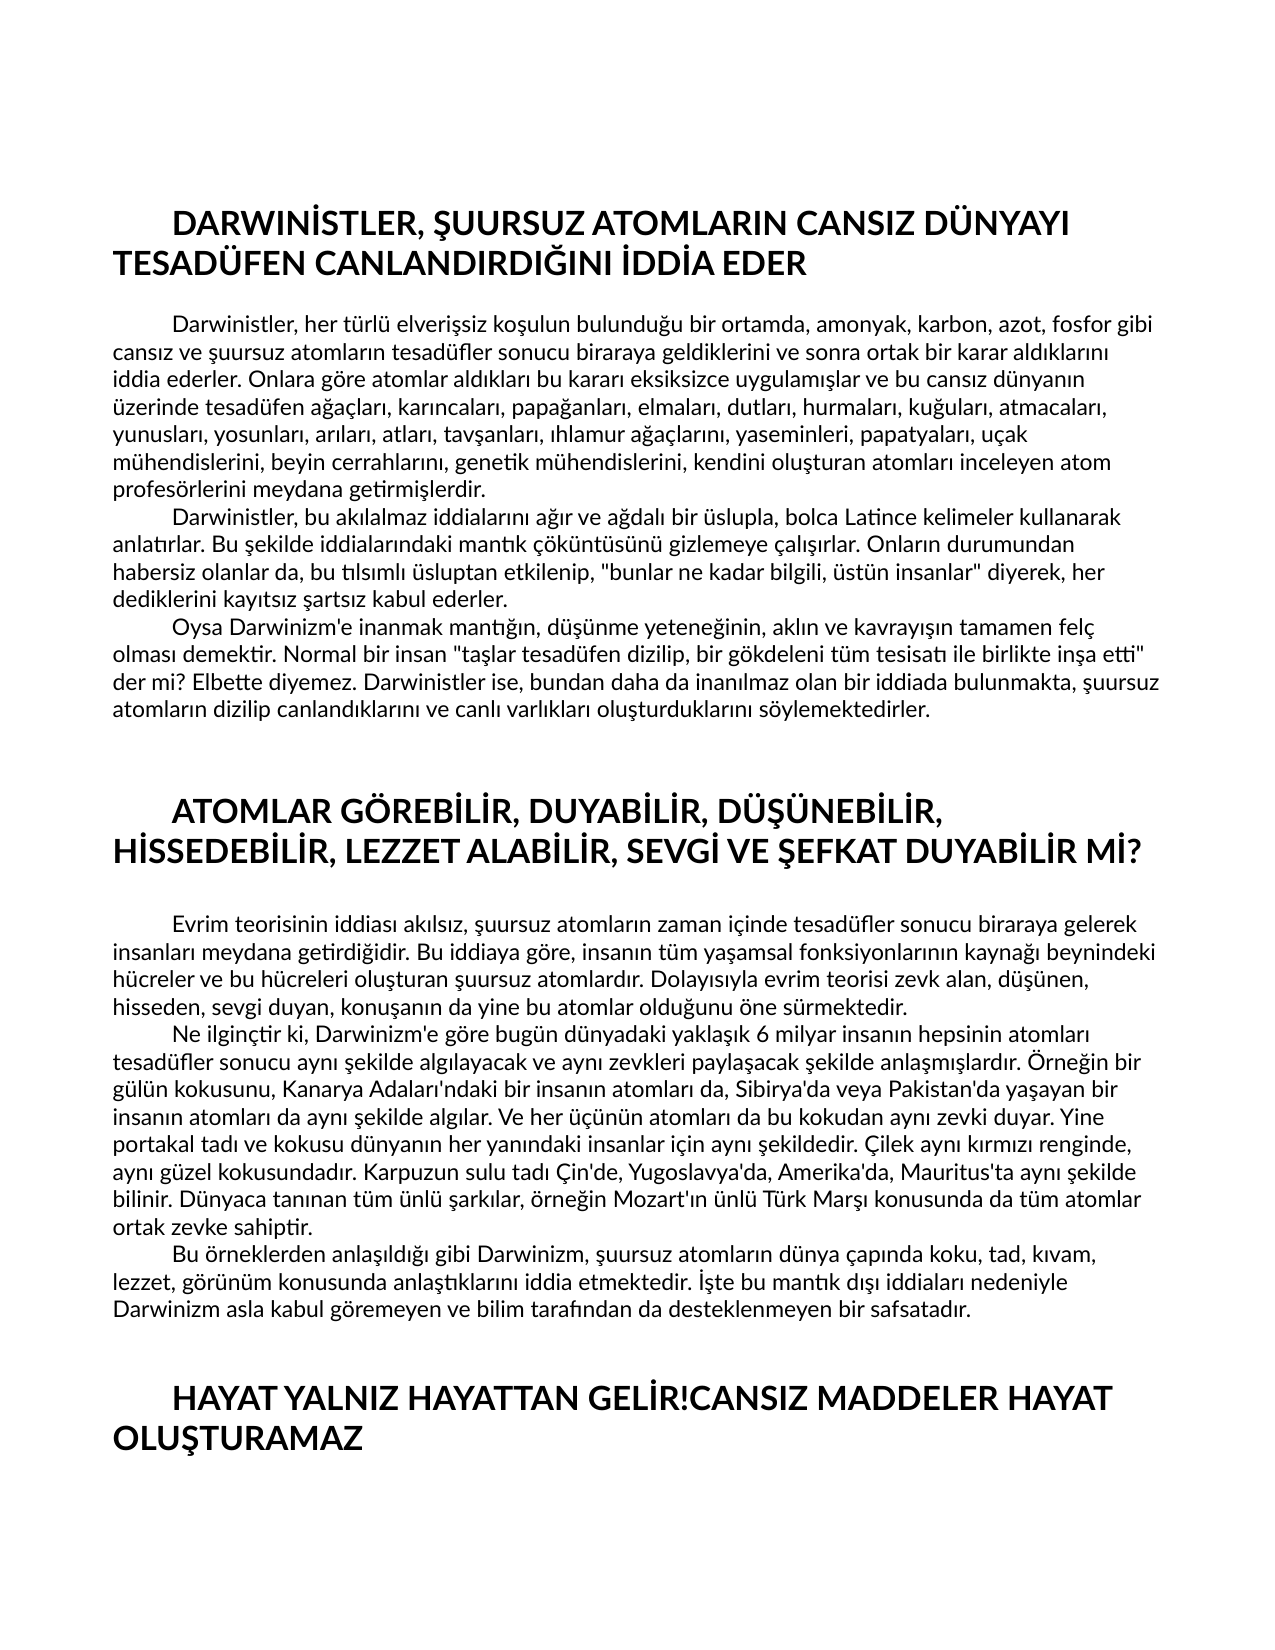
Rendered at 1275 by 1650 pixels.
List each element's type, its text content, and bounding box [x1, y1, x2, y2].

text Darwinistler, her türlü elverişsiz koşulun bulunduğu bir ortamda, amonyak, karbon, azot, fosfor gibi cansız ve şuursuz atomların tesadüfler sonucu biraraya geldiklerini ve sonra ortak bir karar aldıklarını iddia ederler. Onlara göre atomlar aldıkları bu kararı eksiksizce uygulamışlar ve bu cansız dünyanın üzerinde tesadüfen ağaçları, karıncaları, papağanları, elmaları, dutları, hurmaları, kuğuları, atmacaları, yunusları, yosunları, arıları, atları, tavşanları, ıhlamur ağaçlarını, yaseminleri, papatyaları, uçak mühendislerini, beyin cerrahlarını, genetik mühendislerini, kendini oluşturan atomları inceleyen atom profesörlerini meydana getirmişlerdir. [112, 310, 1162, 503]
text Evrim teorisinin iddiası akılsız, şuursuz atomların zaman içinde tesadüfler sonucu biraraya gelerek insanları meydana getirdiğidir. Bu iddiaya göre, insanın tüm yaşamsal fonksiyonlarının kaynağı beynindeki hücreler ve bu hücreleri oluşturan şuursuz atomlardır. Dolayısıyla evrim teorisi zevk alan, düşünen, hisseden, sevgi duyan, konuşanın da yine bu atomlar olduğunu öne sürmektedir. [112, 910, 1162, 1020]
text Oysa Darwinizm'e inanmak mantığın, düşünme yeteneğinin, aklın ve kavrayışın tamamen felç olması demektir. Normal bir insan "taşlar tesadüfen dizilip, bir gökdeleni tüm tesisatı ile birlikte inşa etti" der mi? Elbette diyemez. Darwinistler ise, bundan daha da inanılmaz olan bir iddiada bulunmakta, şuursuz atomların dizilip canlandıklarını ve canlı varlıkları oluşturduklarını söylemektedirler. [112, 613, 1162, 723]
text Darwinistler, bu akılalmaz iddialarını ağır ve ağdalı bir üslupla, bolca Latince kelimeler kullanarak anlatırlar. Bu şekilde iddialarındaki mantık çöküntüsünü gizlemeye çalışırlar. Onların durumundan habersiz olanlar da, bu tılsımlı üsluptan etkilenip, "bunlar ne kadar bilgili, üstün insanlar" diyerek, her dediklerini kayıtsız şartsız kabul ederler. [112, 503, 1162, 613]
text DARWINİSTLER, ŞUURSUZ ATOMLARIN CANSIZ DÜNYAYI TESADÜFEN CANLANDIRDIĞINI İDDİA EDER [112, 203, 1162, 283]
text Bu örneklerden anlaşıldığı gibi Darwinizm, şuursuz atomların dünya çapında koku, tad, kıvam, lezzet, görünüm konusunda anlaştıklarını iddia etmektedir. İşte bu mantık dışı iddiaları nedeniyle Darwinizm asla kabul göremeyen ve bilim tarafından da desteklenmeyen bir safsatadır. [112, 1240, 1162, 1323]
text Ne ilginçtir ki, Darwinizm'e göre bugün dünyadaki yaklaşık 6 milyar insanın hepsinin atomları tesadüfler sonucu aynı şekilde algılayacak ve aynı zevkleri paylaşacak şekilde anlaşmışlardır. Örneğin bir gülün kokusunu, Kanarya Adaları'ndaki bir insanın atomları da, Sibirya'da veya Pakistan'da yaşayan bir insanın atomları da aynı şekilde algılar. Ve her üçünün atomları da bu kokudan aynı zevki duyar. Yine portakal tadı ve kokusu dünyanın her yanındaki insanlar için aynı şekildedir. Çilek aynı kırmızı renginde, aynı güzel kokusundadır. Karpuzun sulu tadı Çin'de, Yugoslavya'da, Amerika'da, Mauritus'ta aynı şekilde bilinir. Dünyaca tanınan tüm ünlü şarkılar, örneğin Mozart'ın ünlü Türk Marşı konusunda da tüm atomlar ortak zevke sahiptir. [112, 1020, 1162, 1240]
text ATOMLAR GÖREBİLİR, DUYABİLİR, DÜŞÜNEBİLİR, HİSSEDEBİLİR, LEZZET ALABİLİR, SEVGİ VE ŞEFKAT DUYABİLİR Mİ? [112, 790, 1162, 870]
text HAYAT YALNIZ HAYATTAN GELİR!CANSIZ MADDELER HAYAT OLUŞTURAMAZ [112, 1378, 1162, 1458]
